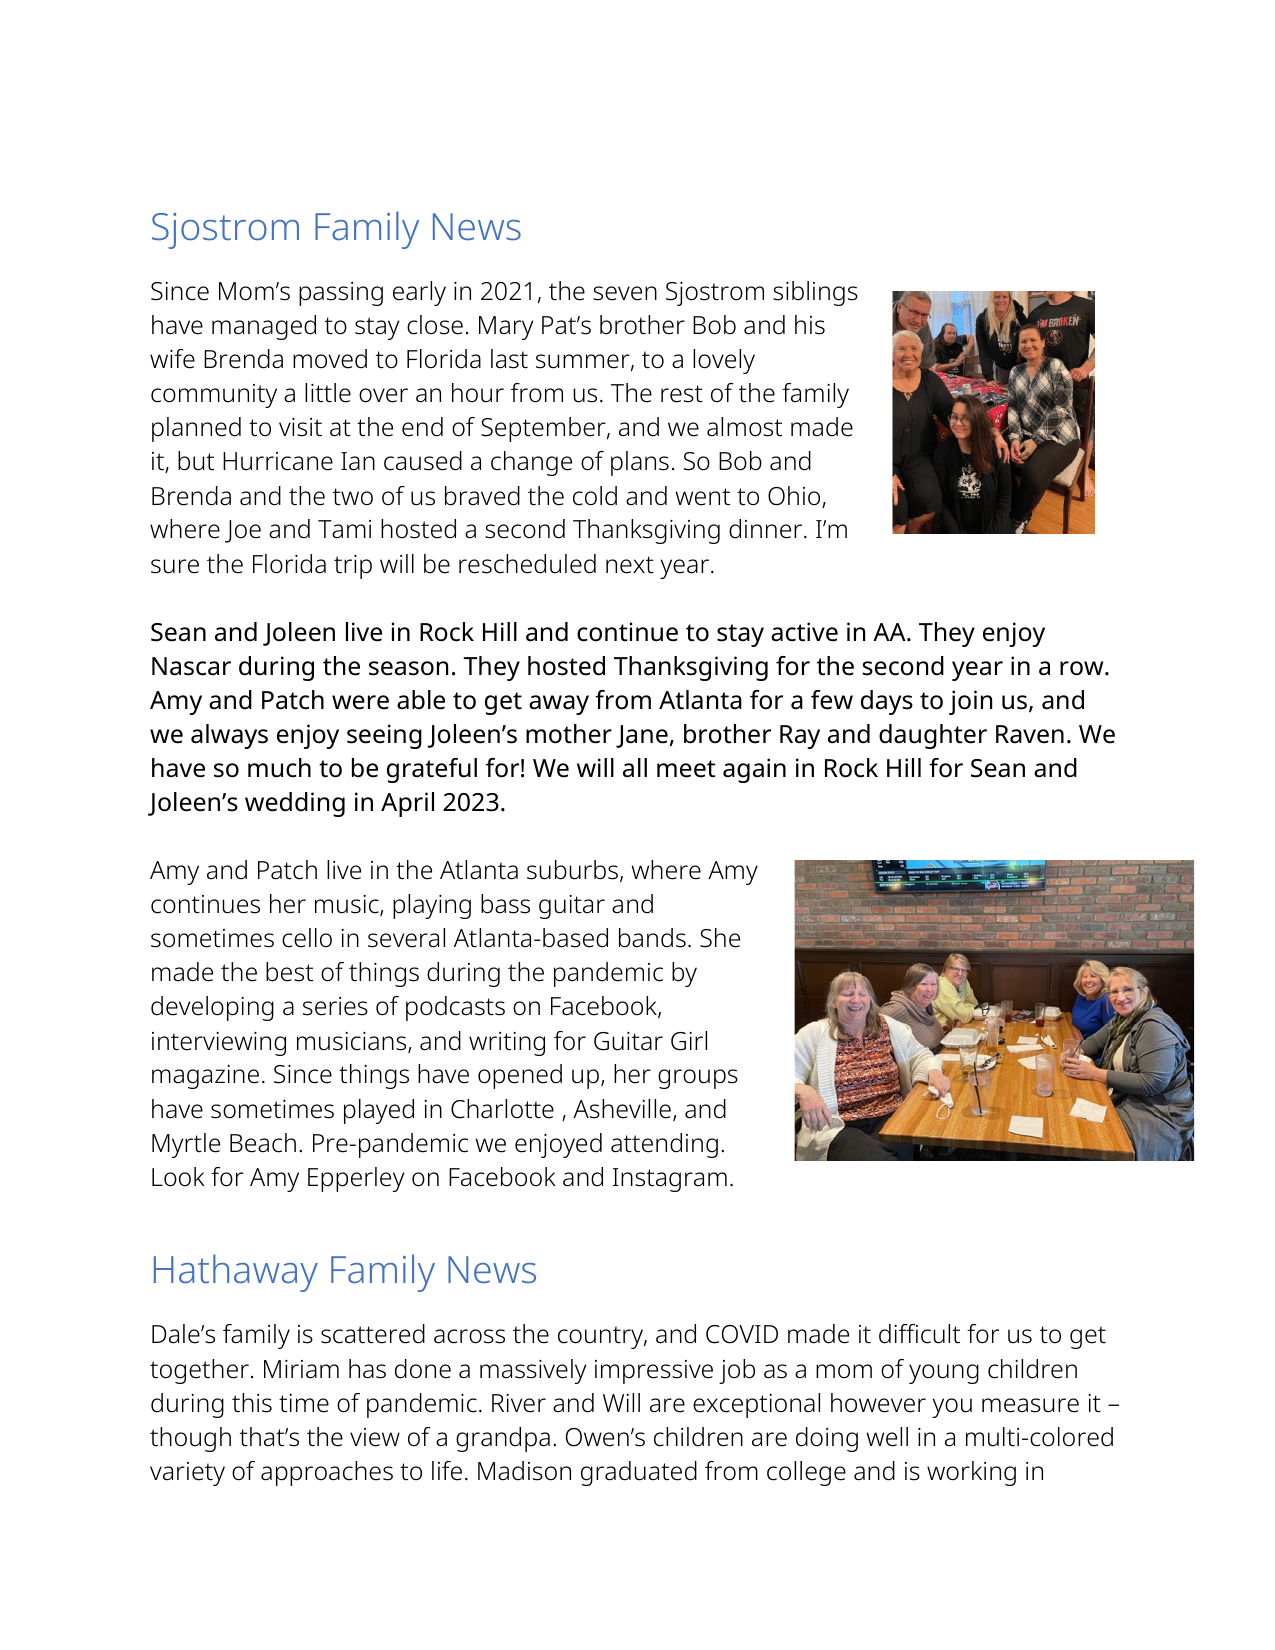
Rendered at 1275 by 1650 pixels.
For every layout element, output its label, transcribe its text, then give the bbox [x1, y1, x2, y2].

subtitle Hathaway Family News [150, 1243, 1125, 1294]
picture [794, 860, 1195, 1161]
text Sean and Joleen live in Rock Hill and continue to stay active in AA. They enjoy Nascar during the season. They hosted Thanksgiving for the second year in a row. Amy and Patch were able to get away from Atlanta for a few days to join us, and we always enjoy seeing Joleen’s mother Jane, brother Ray and daughter Raven. We have so much to be grateful for! We will all meet again in Rock Hill for Sean and Joleen’s wedding in April 2023. [150, 614, 1125, 819]
picture [1029, 281, 1099, 406]
text Amy and Patch live in the Atlanta suburbs, where Amy continues her music, playing bass guitar and sometimes cello in several Atlanta-based bands. She made the best of things during the pandemic by developing a series of podcasts on Facebook, interviewing musicians, and writing for Guitar Girl magazine. Since things have opened up, her groups have sometimes played in Charlotte , Asheville, and Myrtle Beach. Pre-pandemic we enjoyed attending. Look for Amy Epperley on Facebook and Instagram. [150, 853, 1125, 1193]
text Dale’s family is scattered across the country, and COVID made it difficult for us to get together. Miriam has done a massively impressive job as a mom of young children during this time of pandemic. River and Will are exceptional however you measure it – though that’s the view of a grandpa. Owen’s children are doing well in a multi-colored variety of approaches to life. Madison graduated from college and is working in [150, 1317, 1125, 1487]
text Since Mom’s passing early in 2021, the seven Sjostrom siblings have managed to stay close. Mary Pat’s brother Bob and his wife Brenda moved to Florida last summer, to a lovely community a little over an hour from us. The rest of the family planned to visit at the end of September, and we almost made it, but Hurricane Ian caused a change of plans. So Bob and Brenda and the two of us braved the cold and went to Ohio, where Joe and Tami hosted a second Thanksgiving dinner. I’m sure the Florida trip will be rescheduled next year. [150, 274, 1125, 580]
subtitle Sjostrom Family News [150, 200, 1125, 251]
